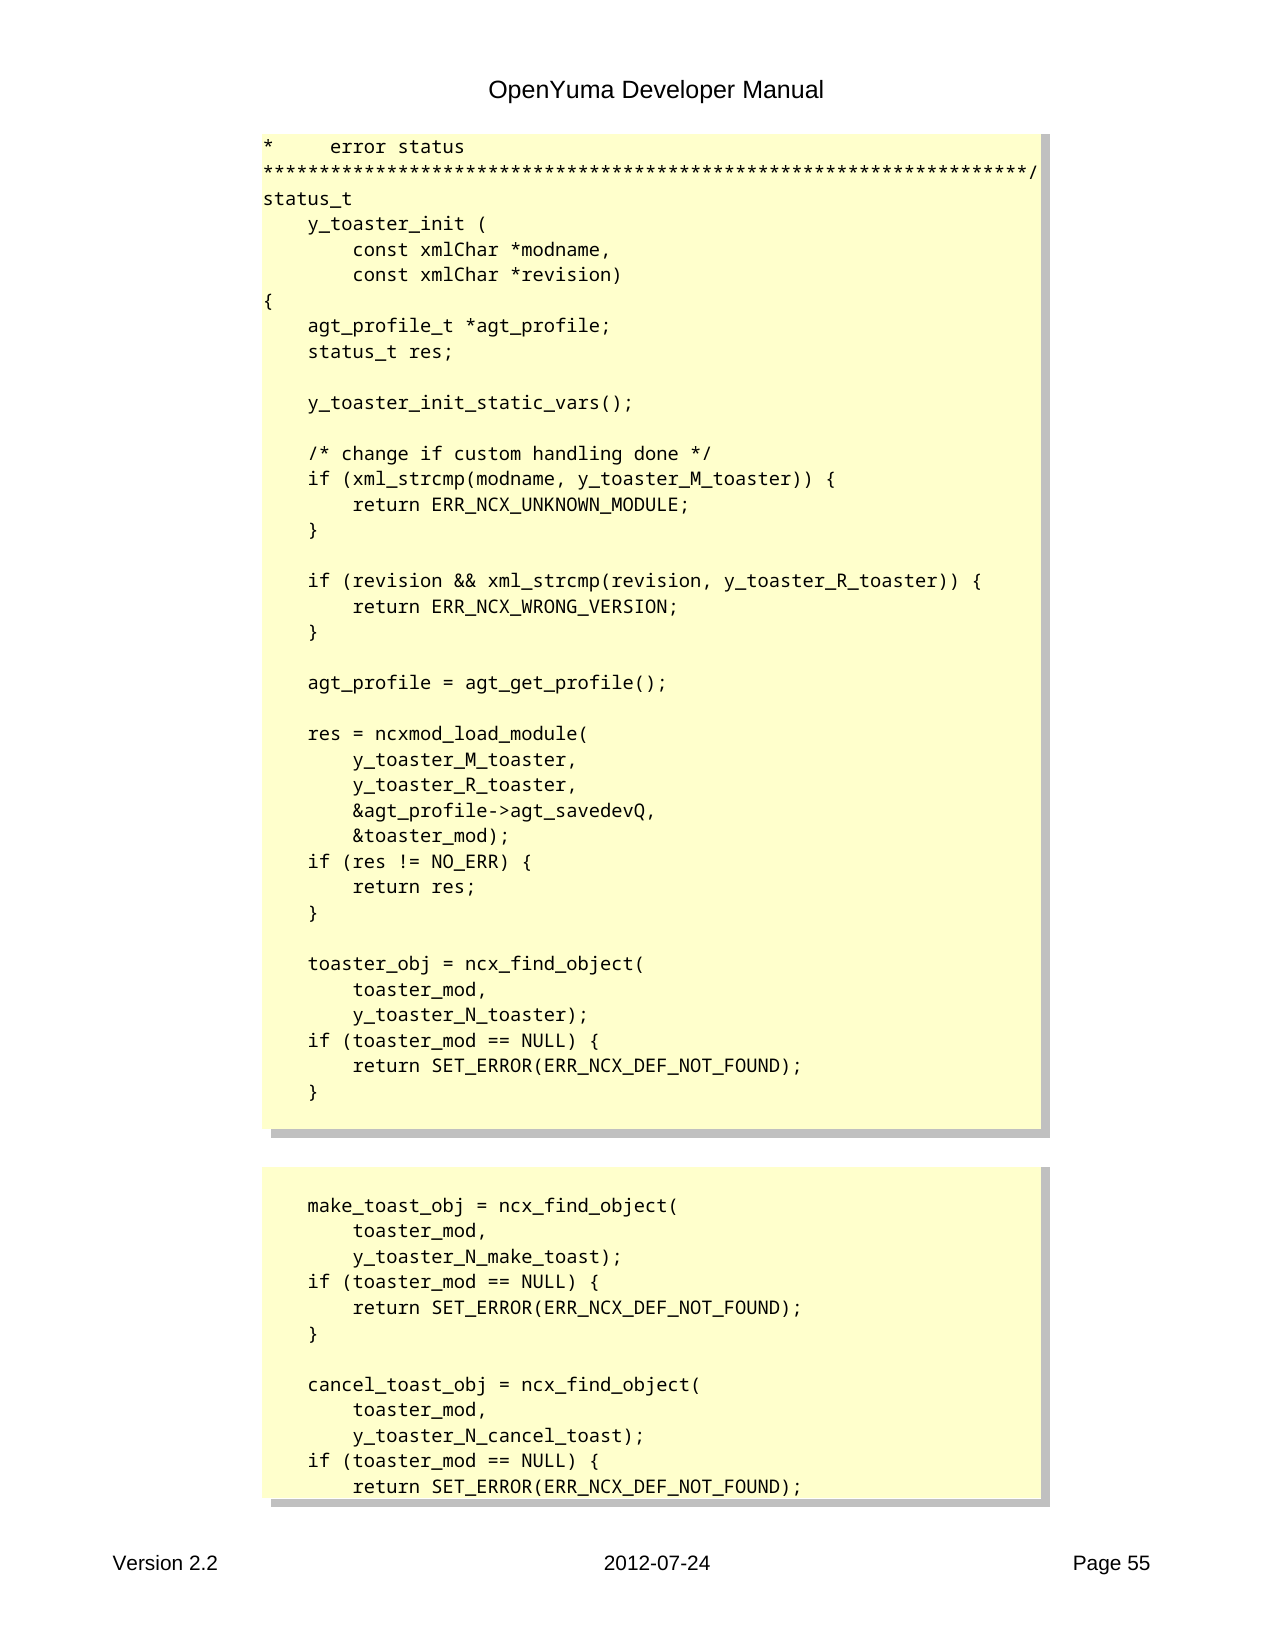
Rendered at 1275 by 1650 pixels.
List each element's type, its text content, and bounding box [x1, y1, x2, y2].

text return SET_ERROR(ERR_NCX_DEF_NOT_FOUND); [262, 1052, 1041, 1078]
text toaster_mod, [262, 1218, 1041, 1243]
text &toaster_mod); [262, 823, 1041, 848]
text ********************************************************************/ [262, 159, 1041, 185]
text res = ncxmod_load_module( [262, 721, 1041, 746]
text y_toaster_M_toaster, [262, 746, 1041, 772]
text } [262, 1078, 1041, 1103]
text const xmlChar *modname, [262, 236, 1041, 261]
text } [262, 1320, 1041, 1345]
text toaster_obj = ncx_find_object( [262, 950, 1041, 976]
text if (toaster_mod == NULL) { [262, 1447, 1041, 1473]
text if (toaster_mod == NULL) { [262, 1027, 1041, 1052]
text cancel_toast_obj = ncx_find_object( [262, 1371, 1041, 1396]
text if (toaster_mod == NULL) { [262, 1269, 1041, 1294]
text y_toaster_init_static_vars(); [262, 389, 1041, 414]
text toaster_mod, [262, 1396, 1041, 1422]
text const xmlChar *revision) [262, 261, 1041, 287]
text status_t [262, 185, 1041, 210]
text &agt_profile->agt_savedevQ, [262, 797, 1041, 823]
text if (revision && xml_strcmp(revision, y_toaster_R_toaster)) { [262, 568, 1041, 593]
text make_toast_obj = ncx_find_object( [262, 1192, 1041, 1218]
text if (xml_strcmp(modname, y_toaster_M_toaster)) { [262, 466, 1041, 491]
text if (res != NO_ERR) { [262, 848, 1041, 874]
text y_toaster_N_make_toast); [262, 1243, 1041, 1269]
text /* change if custom handling done */ [262, 440, 1041, 466]
text y_toaster_N_cancel_toast); [262, 1422, 1041, 1447]
text return ERR_NCX_WRONG_VERSION; [262, 593, 1041, 619]
text agt_profile_t *agt_profile; [262, 312, 1041, 338]
text agt_profile = agt_get_profile(); [262, 670, 1041, 695]
text status_t res; [262, 338, 1041, 363]
text { [262, 287, 1041, 312]
text } [262, 899, 1041, 925]
text } [262, 517, 1041, 542]
text return res; [262, 874, 1041, 899]
text toaster_mod, [262, 976, 1041, 1001]
text * error status [262, 134, 1041, 159]
text return ERR_NCX_UNKNOWN_MODULE; [262, 491, 1041, 517]
text return SET_ERROR(ERR_NCX_DEF_NOT_FOUND); [262, 1473, 1041, 1498]
text y_toaster_N_toaster); [262, 1001, 1041, 1027]
text y_toaster_R_toaster, [262, 772, 1041, 797]
text } [262, 619, 1041, 644]
text return SET_ERROR(ERR_NCX_DEF_NOT_FOUND); [262, 1294, 1041, 1320]
text y_toaster_init ( [262, 210, 1041, 236]
